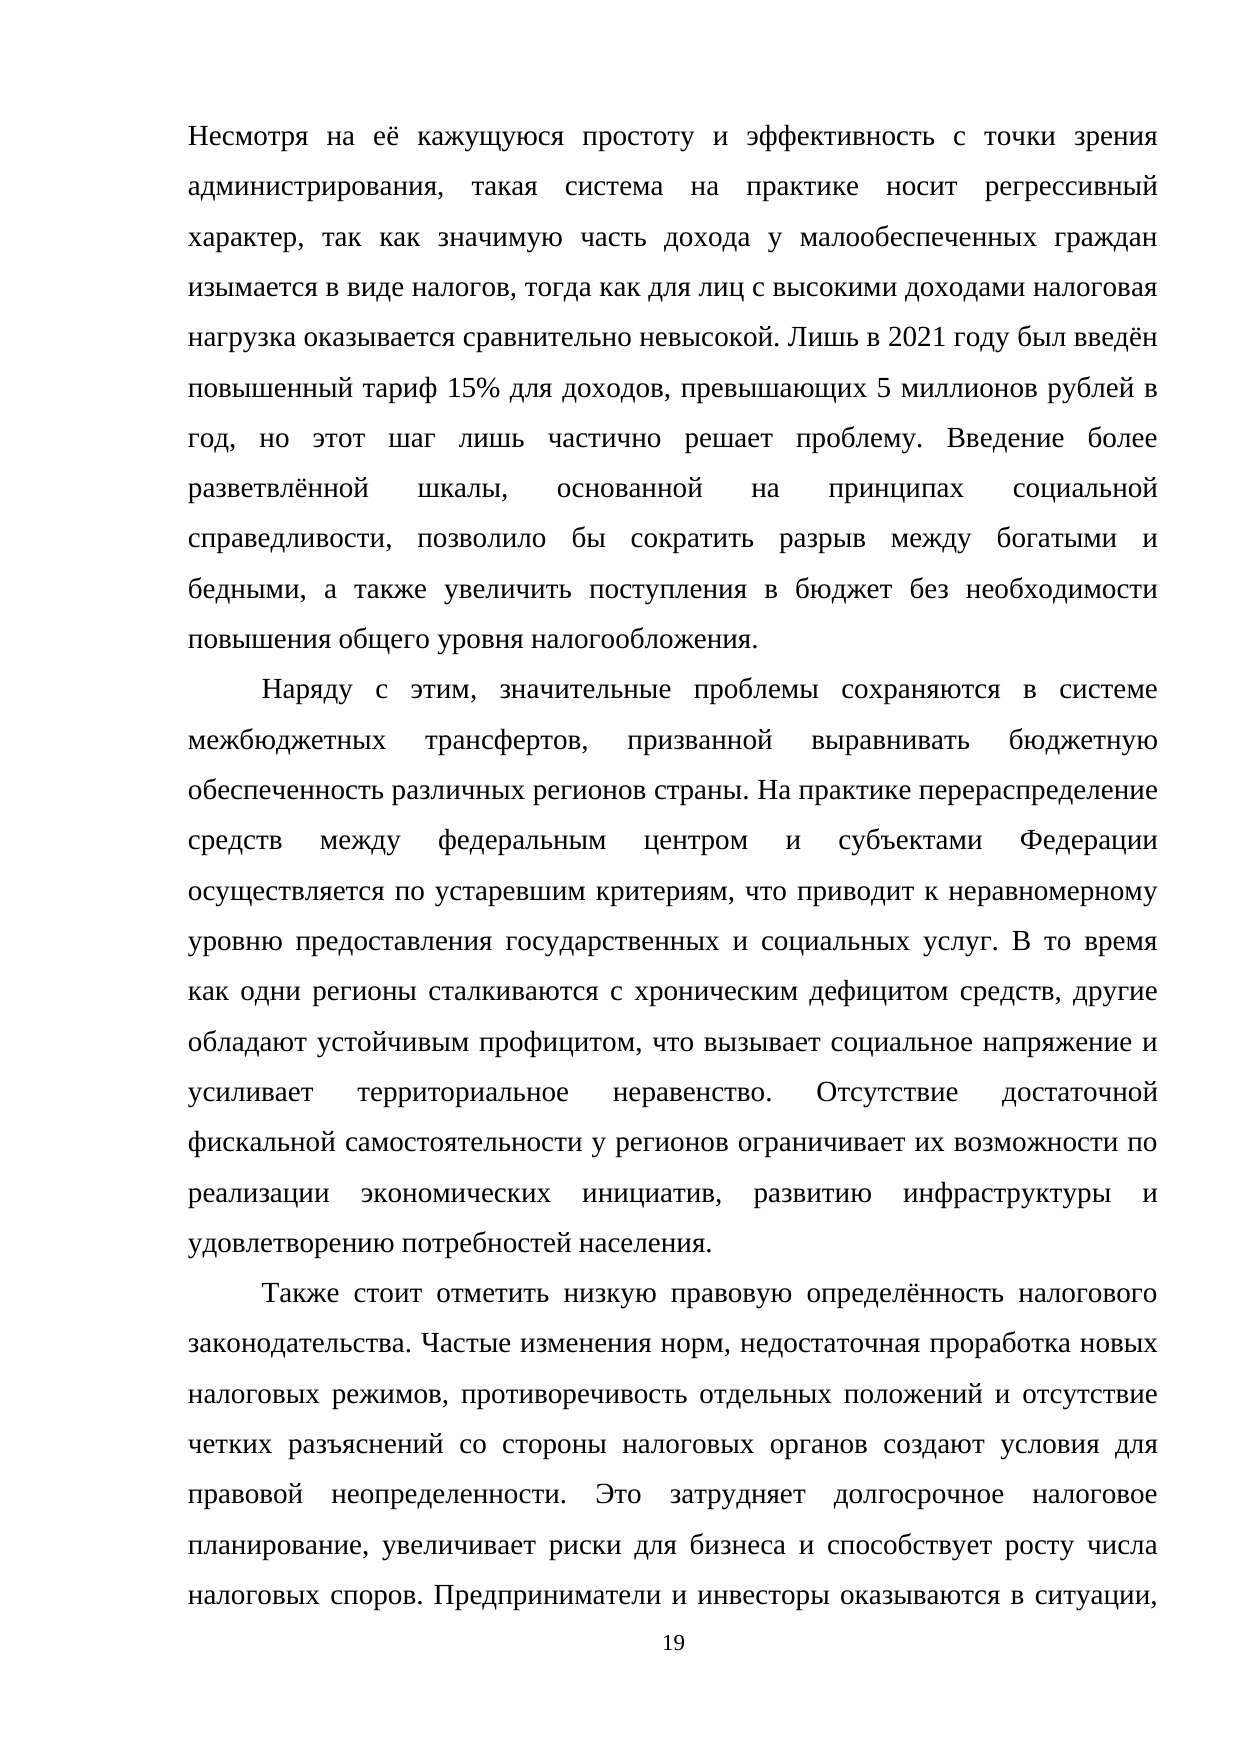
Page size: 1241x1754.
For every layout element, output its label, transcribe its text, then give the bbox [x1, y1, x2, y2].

text Также стоит отметить низкую правовую определённость налогового законодательства. Частые изменения норм, недостаточная проработка новых налоговых режимов, противоречивость отдельных положений и отсутствие четких разъяснений со стороны налоговых органов создают условия для правовой неопределенности. Это затрудняет долгосрочное налоговое планирование, увеличивает риски для бизнеса и способствует росту числа налоговых споров. Предприниматели и инвесторы оказываются в ситуации, [188, 1275, 1158, 1611]
text Наряду с этим, значительные проблемы сохраняются в системе межбюджетных трансфертов, призванной выравнивать бюджетную обеспеченность различных регионов страны. На практике перераспределение средств между федеральным центром и субъектами Федерации осуществляется по устаревшим критериям, что приводит к неравномерному уровню предоставления государственных и социальных услуг. В то время как одни регионы сталкиваются с хроническим дефицитом средств, другие обладают устойчивым профицитом, что вызывает социальное напряжение и усиливает территориальное неравенство. Отсутствие достаточной фискальной самостоятельности у регионов ограничивает их возможности по реализации экономических инициатив, развитию инфраструктуры и удовлетворению потребностей населения. [188, 672, 1158, 1258]
text Несмотря на её кажущуюся простоту и эффективность с точки зрения администрирования, такая система на практике носит регрессивный характер, так как значимую часть дохода у малообеспеченных граждан изымается в виде налогов, тогда как для лиц с высокими доходами налоговая нагрузка оказывается сравнительно невысокой. Лишь в 2021 году был введён повышенный тариф 15% для доходов, превышающих 5 миллионов рублей в год, но этот шаг лишь частично решает проблему. Введение более разветвлённой шкалы, основанной на принципах социальной справедливости, позволило бы сократить разрыв между богатыми и бедными, а также увеличить поступления в бюджет без необходимости повышения общего уровня налогообложения. [188, 118, 1158, 655]
